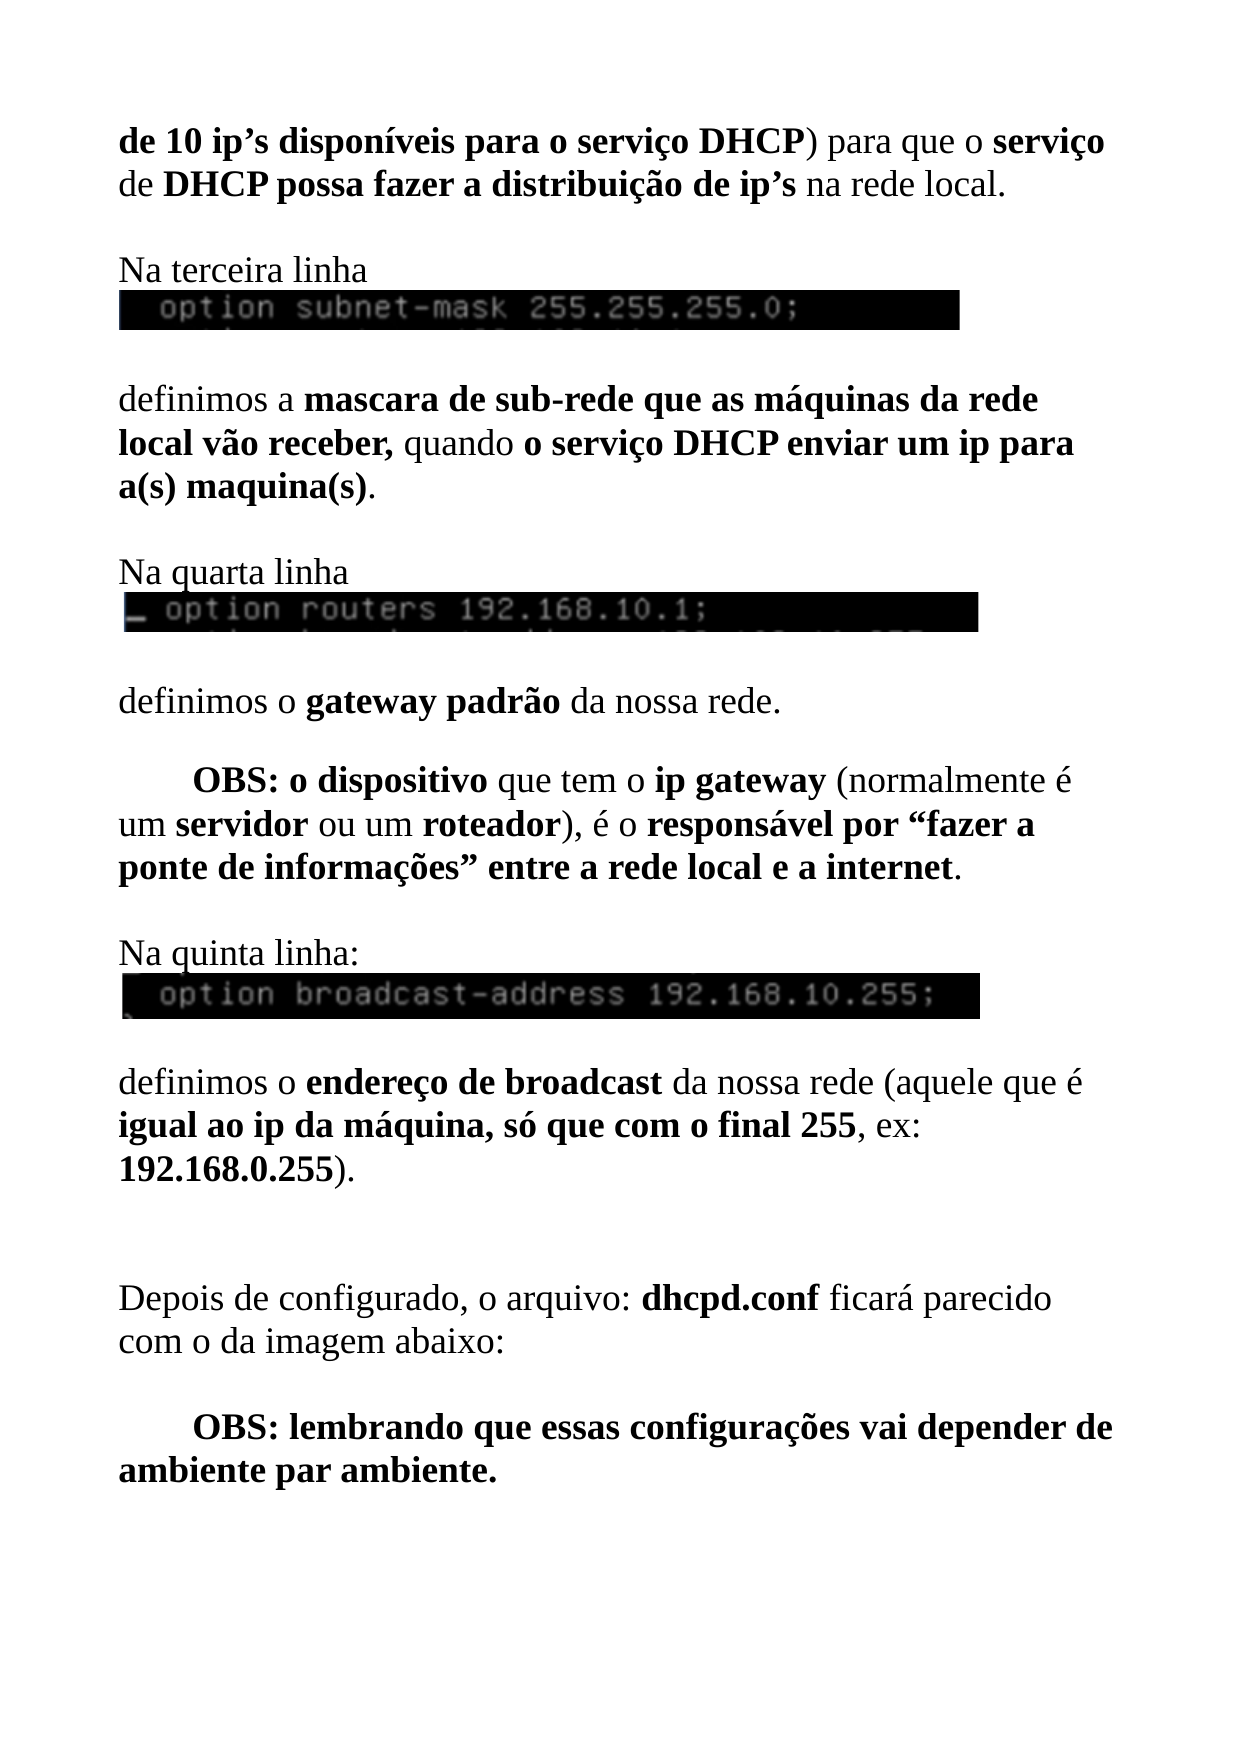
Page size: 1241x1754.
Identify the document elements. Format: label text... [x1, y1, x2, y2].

text Na quinta linha: [118, 930, 1122, 973]
text Na terceira linha [118, 247, 1122, 291]
text OBS: lembrando que essas configurações vai depender de ambiente par ambiente. [118, 1405, 1122, 1491]
text Depois de configurado, o arquivo: dhcpd.conf ficará parecido com o da imagem abaixo: [118, 1275, 1122, 1362]
text de 10 ip’s disponíveis para o serviço DHCP) para que o serviço de DHCP possa fazer a distribuição de ip’s na rede local. [118, 118, 1122, 204]
picture [119, 290, 960, 330]
text definimos o endereço de broadcast da nossa rede (aquele que é igual ao ip da máquina, só que com o final 255, ex: 192.168.0.255). [118, 1060, 1122, 1189]
picture [123, 592, 979, 632]
text Na quarta linha [118, 549, 1122, 592]
picture [122, 973, 980, 1019]
text definimos o gateway padrão da nossa rede. [118, 679, 1122, 722]
text OBS: o dispositivo que tem o ip gateway (normalmente é um servidor ou um roteador), é o responsável por “fazer a ponte de informações” entre a rede local e a internet. [118, 758, 1122, 887]
text definimos a mascara de sub-rede que as máquinas da rede local vão receber, quando o serviço DHCP enviar um ip para a(s) maquina(s). [118, 377, 1122, 506]
